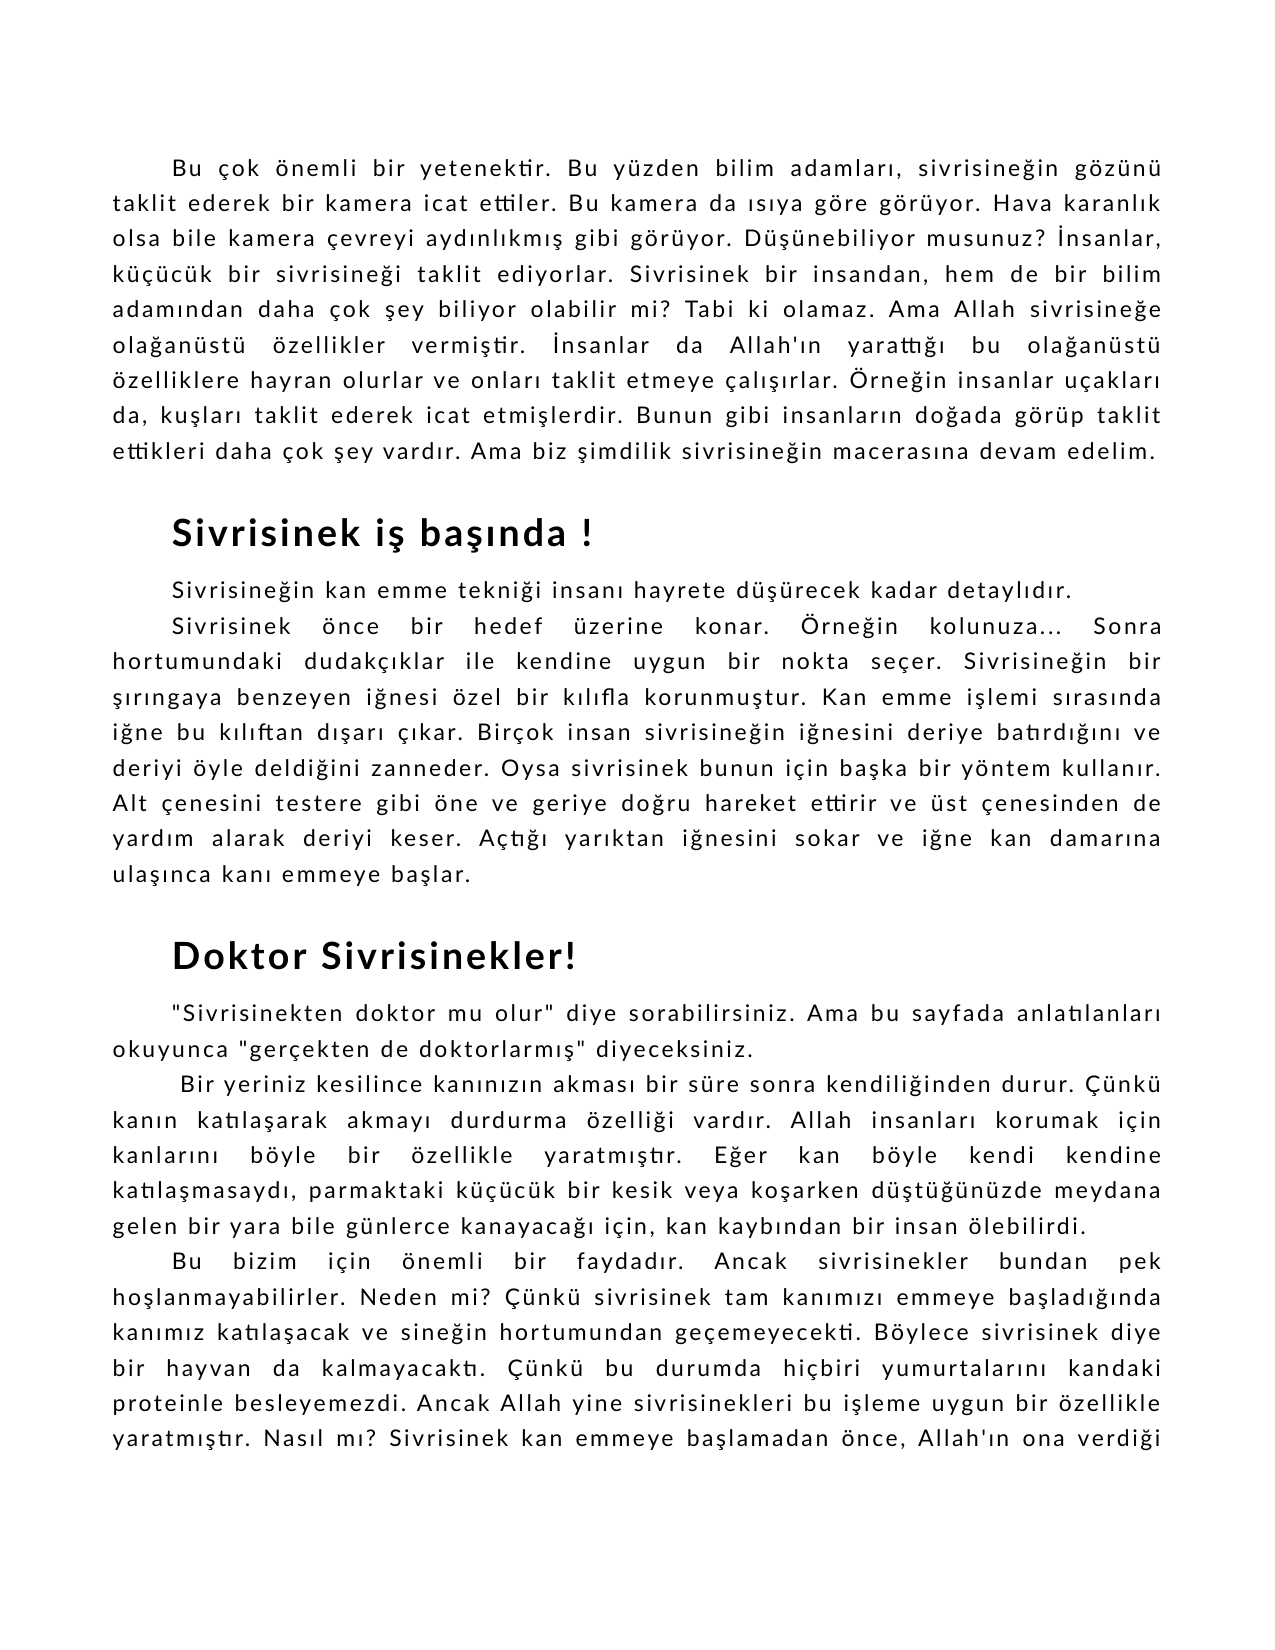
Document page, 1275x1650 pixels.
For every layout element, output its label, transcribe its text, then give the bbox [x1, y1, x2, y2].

text Sivrisinek iş başında ! [112, 519, 1162, 553]
text Bu bizim için önemli bir faydadır. Ancak sivrisinekler bundan pek hoşlanmayabilirler. Neden mi? Çünkü sivrisinek tam kanımızı emmeye başladığında kanımız katılaşacak ve sineğin hortumundan geçemeyecekti. Böylece sivrisinek diye bir hayvan da kalmayacaktı. Çünkü bu durumda hiçbiri yumurtalarını kandaki proteinle besleyemezdi. Ancak Allah yine sivrisinekleri bu işleme uygun bir özellikle yaratmıştır. Nasıl mı? Sivrisinek kan emmeye başlamadan önce, Allah'ın ona verdiği [112, 1241, 1162, 1454]
text Sivrisinek önce bir hedef üzerine konar. Örneğin kolunuza... Sonra hortumundaki dudakçıklar ile kendine uygun bir nokta seçer. Sivrisineğin bir şırıngaya benzeyen iğnesi özel bir kılıfla korunmuştur. Kan emme işlemi sırasında iğne bu kılıftan dışarı çıkar. Birçok insan sivrisineğin iğnesini deriye batırdığını ve deriyi öyle deldiğini zanneder. Oysa sivrisinek bunun için başka bir yöntem kullanır. Alt çenesini testere gibi öne ve geriye doğru hareket ettirir ve üst çenesinden de yardım alarak deriyi keser. Açtığı yarıktan iğnesini sokar ve iğne kan damarına ulaşınca kanı emmeye başlar. [112, 606, 1162, 889]
text Doktor Sivrisinekler! [112, 942, 1162, 976]
text Bir yeriniz kesilince kanınızın akması bir süre sonra kendiliğinden durur. Çünkü kanın katılaşarak akmayı durdurma özelliği vardır. Allah insanları korumak için kanlarını böyle bir özellikle yaratmıştır. Eğer kan böyle kendi kendine katılaşmasaydı, parmaktaki küçücük bir kesik veya koşarken düştüğünüzde meydana gelen bir yara bile günlerce kanayacağı için, kan kaybından bir insan ölebilirdi. [112, 1064, 1162, 1241]
text "Sivrisinekten doktor mu olur" diye sorabilirsiniz. Ama bu sayfada anlatılanları okuyunca "gerçekten de doktorlarmış" diyeceksiniz. [112, 993, 1162, 1064]
text Bu çok önemli bir yetenektir. Bu yüzden bilim adamları, sivrisineğin gözünü taklit ederek bir kamera icat ettiler. Bu kamera da ısıya göre görüyor. Hava karanlık olsa bile kamera çevreyi aydınlıkmış gibi görüyor. Düşünebiliyor musunuz? İnsanlar, küçücük bir sivrisineği taklit ediyorlar. Sivrisinek bir insandan, hem de bir bilim adamından daha çok şey biliyor olabilir mi? Tabi ki olamaz. Ama Allah sivrisineğe olağanüstü özellikler vermiştir. İnsanlar da Allah'ın yarattığı bu olağanüstü özelliklere hayran olurlar ve onları taklit etmeye çalışırlar. Örneğin insanlar uçakları da, kuşları taklit ederek icat etmişlerdir. Bunun gibi insanların doğada görüp taklit ettikleri daha çok şey vardır. Ama biz şimdilik sivrisineğin macerasına devam edelim. [112, 148, 1162, 466]
text Sivrisineğin kan emme tekniği insanı hayrete düşürecek kadar detaylıdır. [112, 571, 1162, 606]
